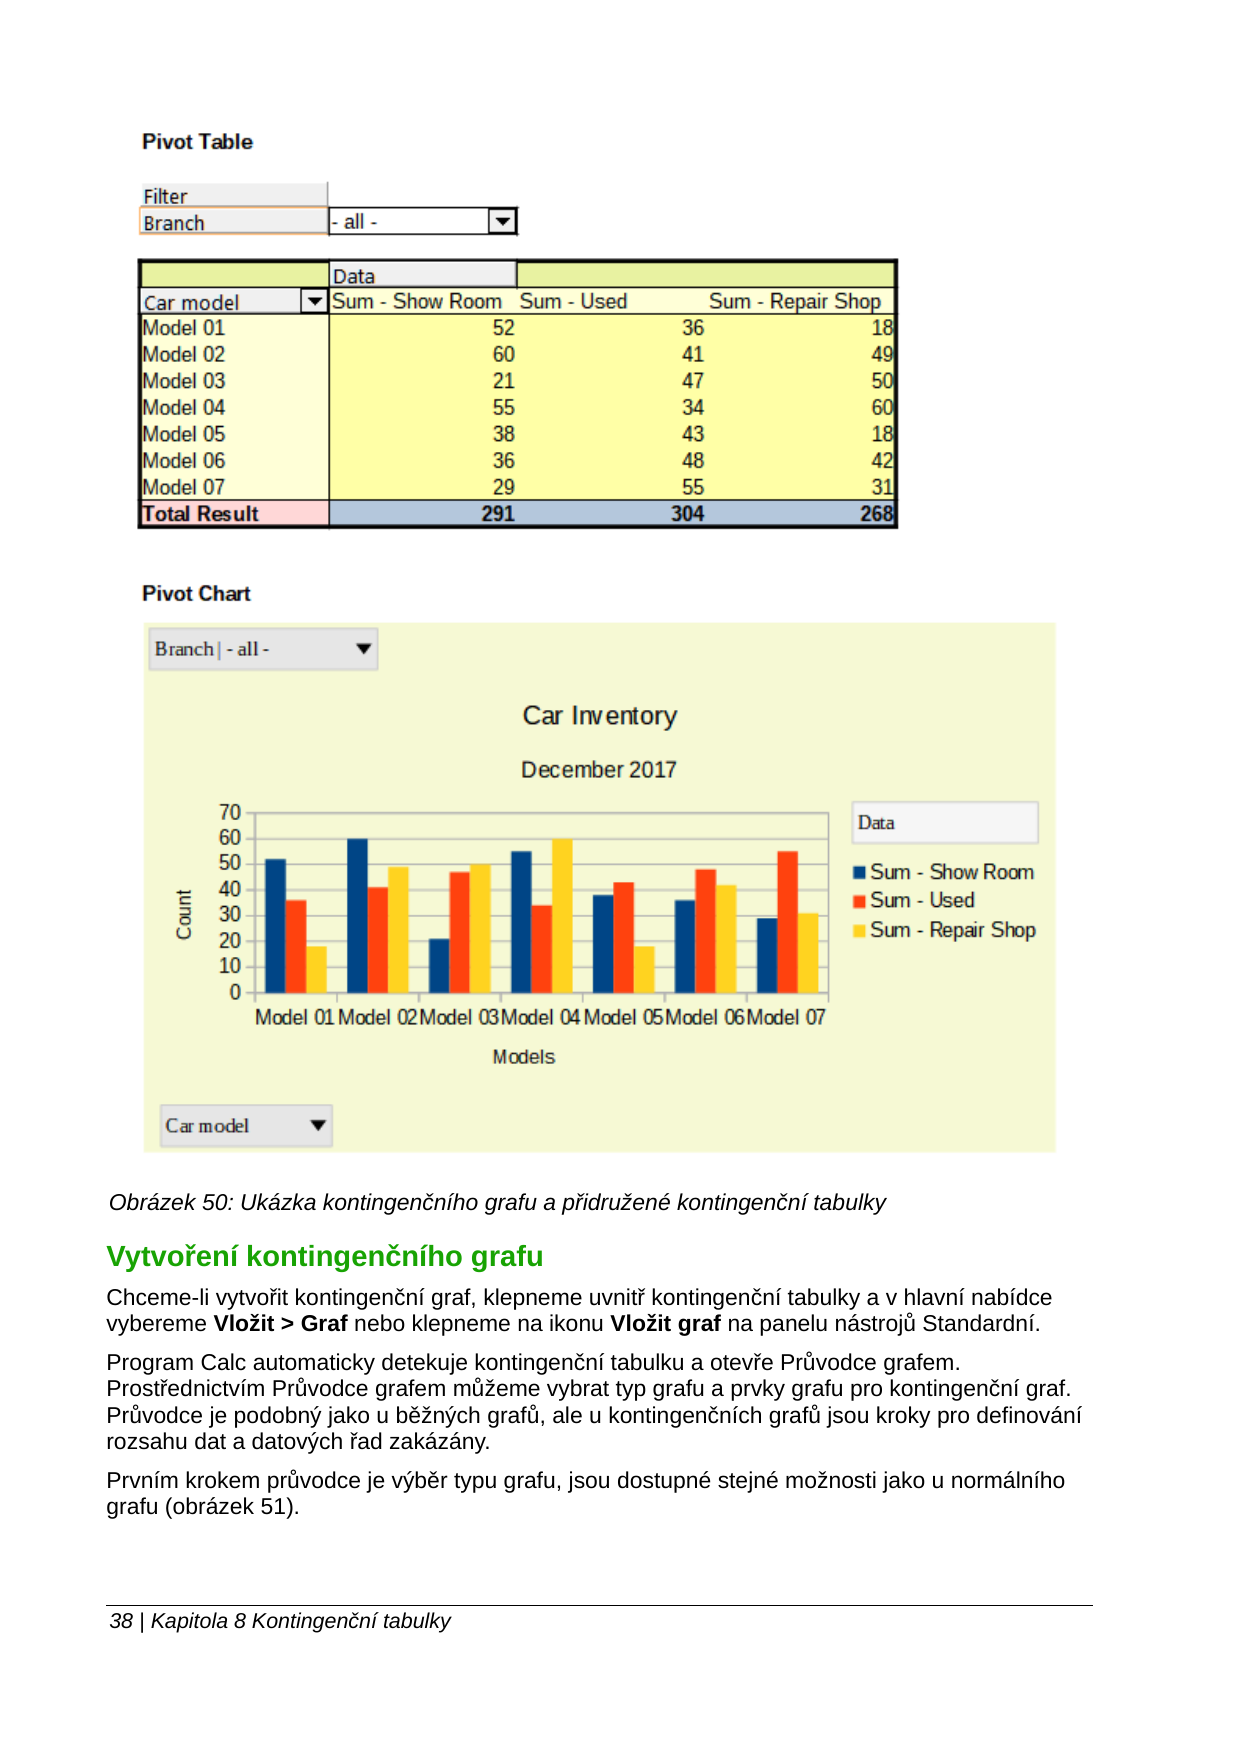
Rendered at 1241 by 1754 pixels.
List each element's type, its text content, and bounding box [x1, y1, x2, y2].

text Obrázek 50: Ukázka kontingenčního grafu a přidružené kontingenční tabulky [109, 1189, 1090, 1215]
text Program Calc automaticky detekuje kontingenční tabulku a otevře Průvodce grafem. Prostřednictvím Průvodce grafem můžeme vybrat typ grafu a prvky grafu pro kontingenční graf. Průvodce je podobný jako u běžných grafů, ale u kontingenčních grafů jsou kroky pro definování rozsahu dat a datových řad zakázány. [106, 1349, 1093, 1454]
text Chceme-li vytvořit kontingenční graf, klepneme uvnitř kontingenční tabulky a v hlavní nabídce vybereme Vložit > Graf nebo klepneme na ikonu Vložit graf na panelu nástrojů Standardní. [106, 1284, 1093, 1337]
picture [108, 118, 1091, 1189]
subtitle Vytvoření kontingenčního grafu [106, 1238, 1093, 1272]
text Prvním krokem průvodce je výběr typu grafu, jsou dostupné stejné možnosti jako u normálního grafu (obrázek 51). [106, 1467, 1093, 1520]
